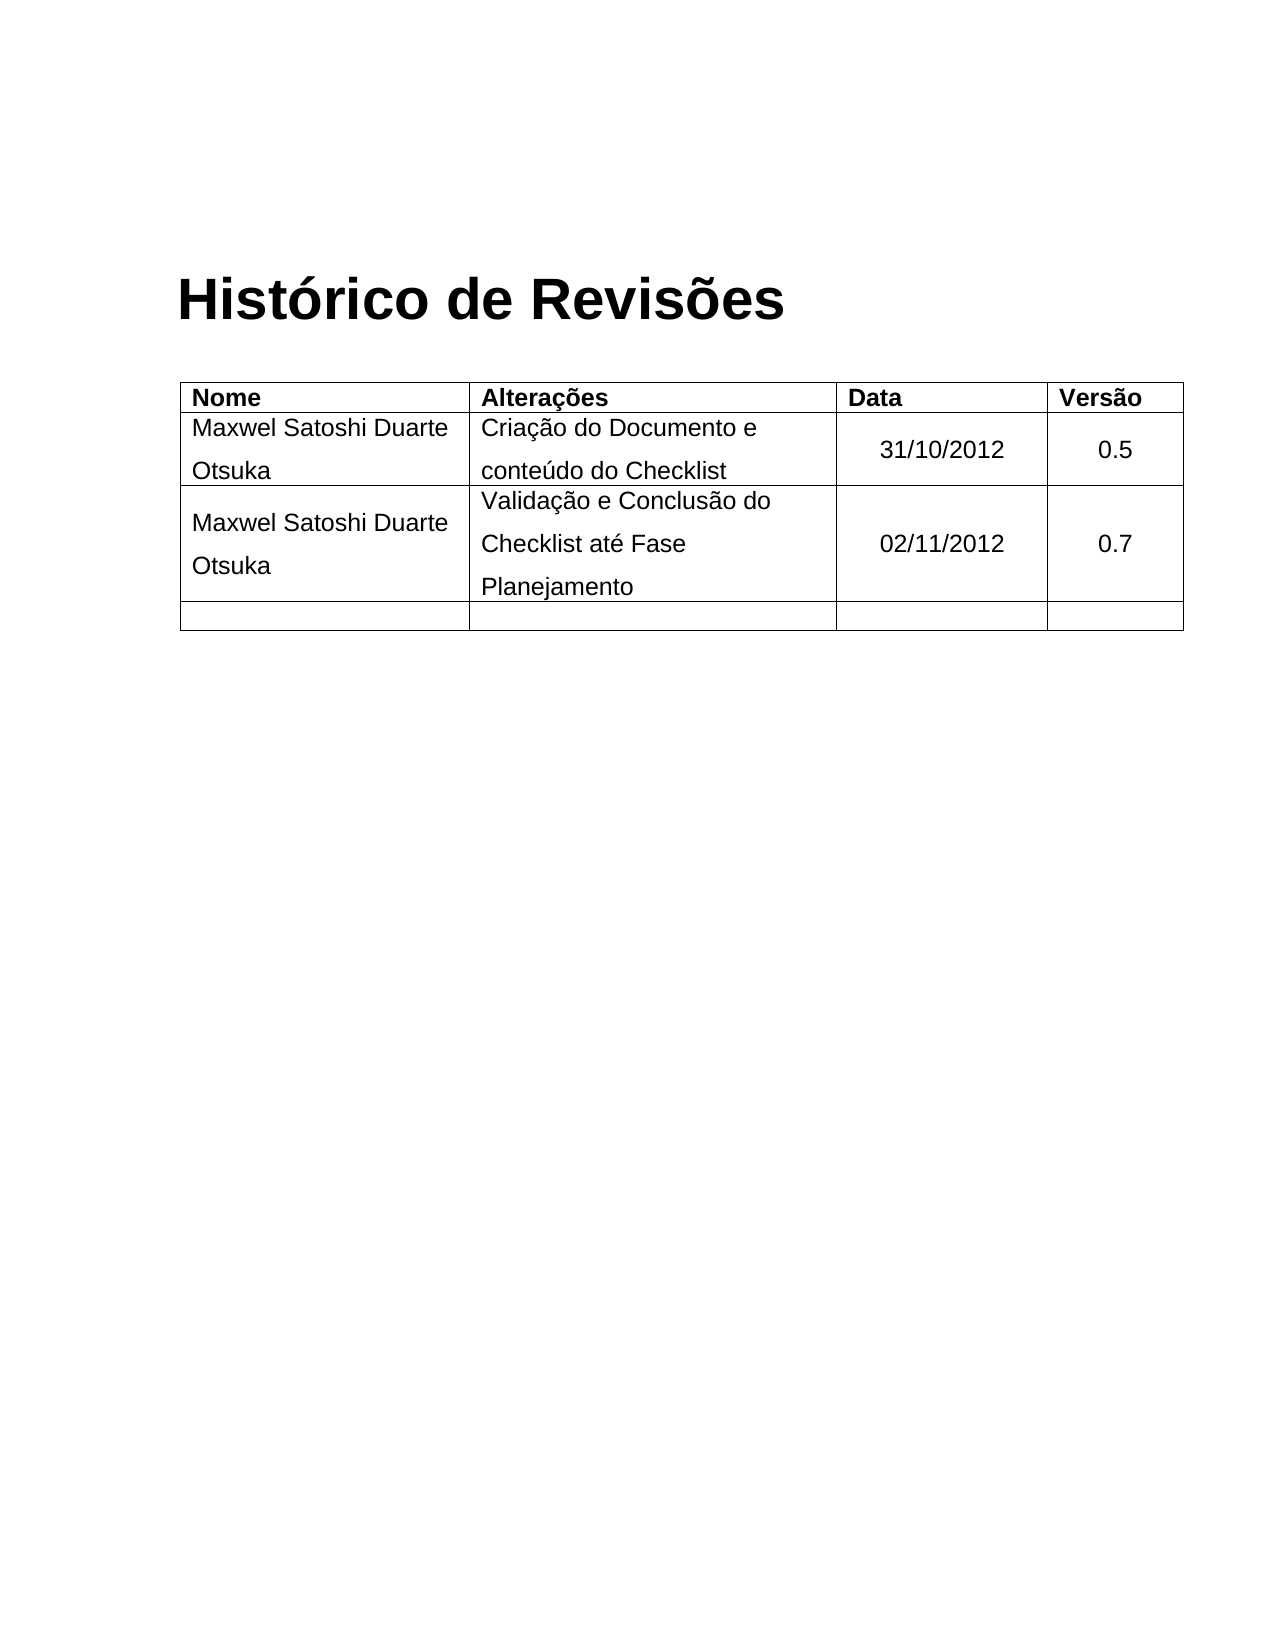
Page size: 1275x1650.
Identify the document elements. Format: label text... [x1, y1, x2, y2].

table_cell [1048, 602, 1183, 630]
table_cell Criação do Documento e conteúdo do Checklist [470, 413, 836, 485]
table_header Versão [1048, 383, 1183, 412]
table_cell Maxwel Satoshi Duarte Otsuka [181, 413, 469, 485]
table_cell Maxwel Satoshi Duarte Otsuka [181, 486, 469, 601]
table_header Alterações [470, 383, 836, 412]
table_cell 02/11/2012 [837, 486, 1047, 601]
table_cell 31/10/2012 [837, 413, 1047, 485]
table_header Nome [181, 383, 469, 412]
table_cell [470, 602, 836, 630]
table_header Data [837, 383, 1047, 412]
table_cell [837, 602, 1047, 630]
text Histórico de Revisões [177, 265, 1098, 332]
table_cell [181, 602, 469, 630]
table_cell Validação e Conclusão do Checklist até Fase Planejamento [470, 486, 836, 601]
table_cell 0.7 [1048, 486, 1183, 601]
table_cell 0.5 [1048, 413, 1183, 485]
